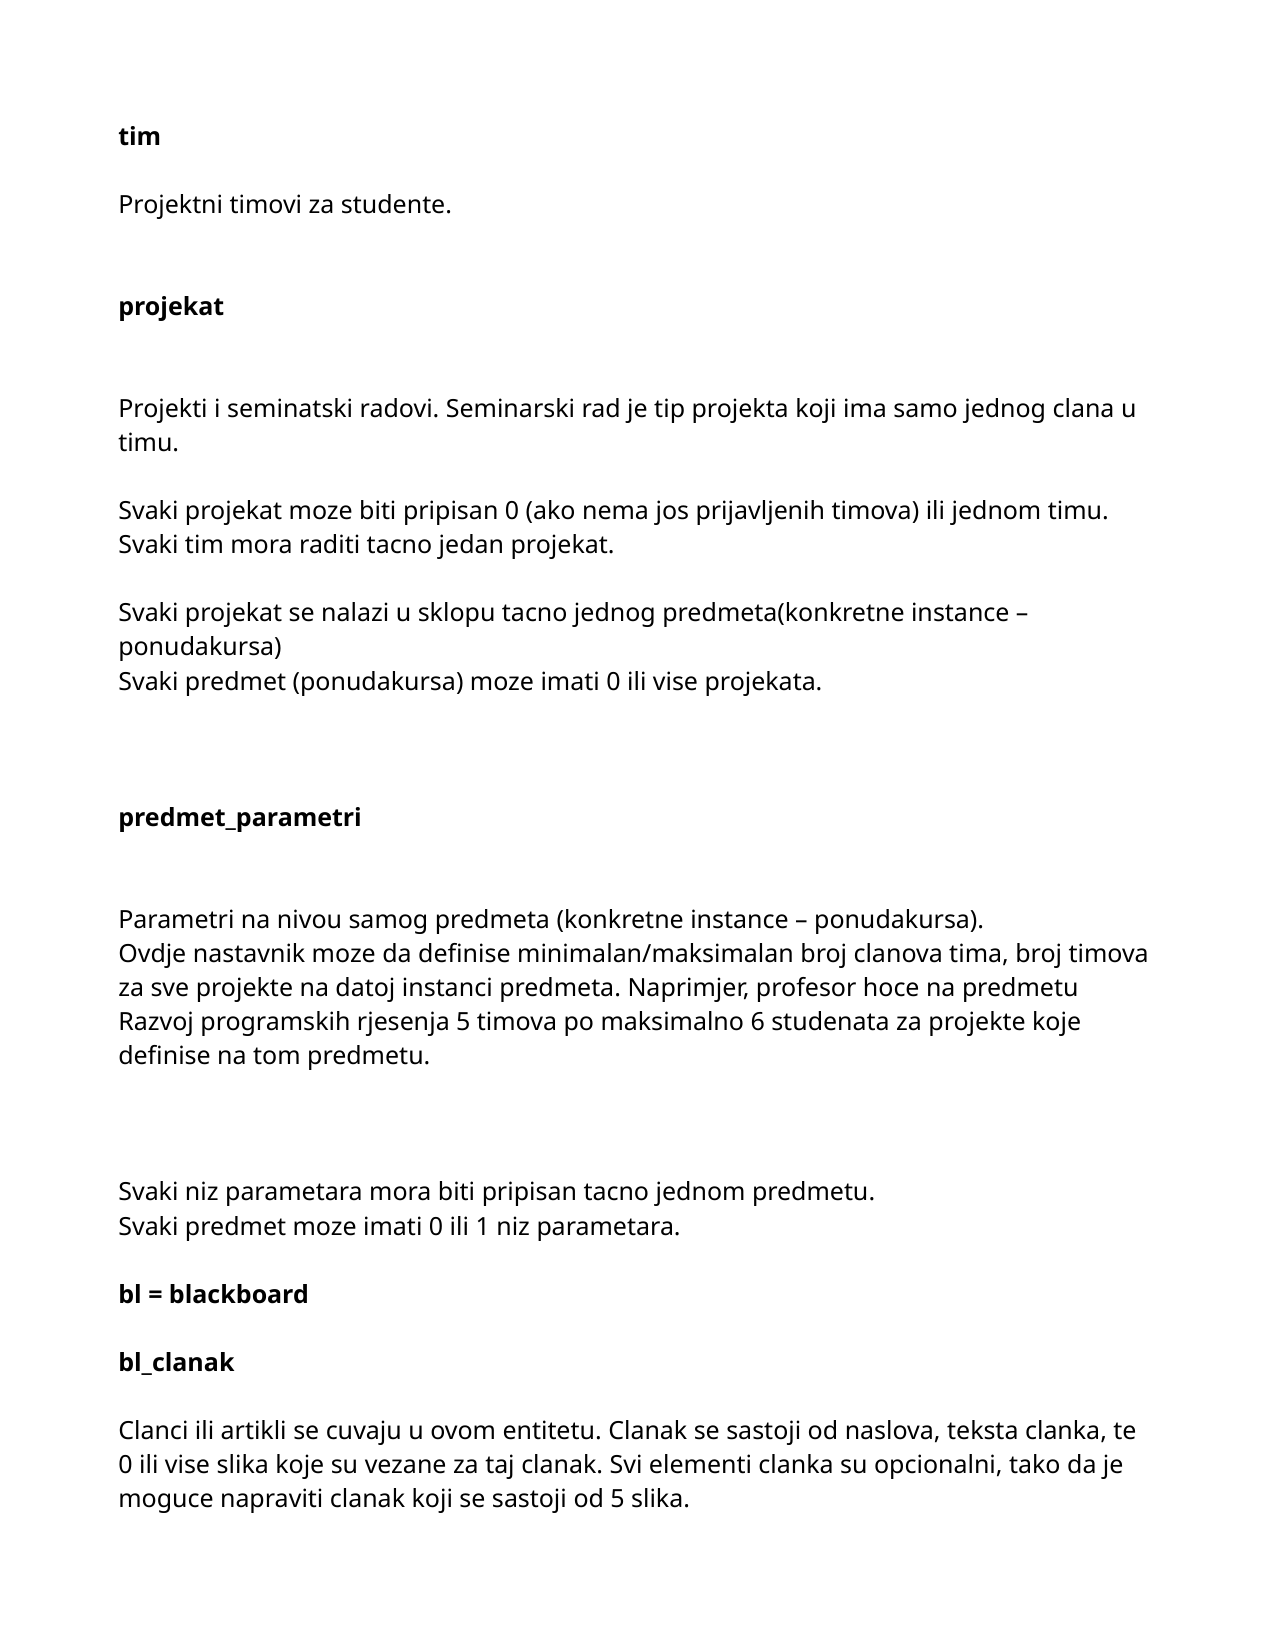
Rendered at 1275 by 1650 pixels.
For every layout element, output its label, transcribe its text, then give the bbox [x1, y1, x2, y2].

text bl_clanak [118, 1344, 1157, 1378]
text Svaki tim mora raditi tacno jedan projekat. [118, 527, 1157, 561]
text Ovdje nastavnik moze da definise minimalan/maksimalan broj clanova tima, broj timova za sve projekte na datoj instanci predmeta. Naprimjer, profesor hoce na predmetu Razvoj programskih rjesenja 5 timova po maksimalno 6 studenata za projekte koje definise na tom predmetu. [118, 936, 1157, 1072]
text Svaki projekat moze biti pripisan 0 (ako nema jos prijavljenih timova) ili jednom timu. [118, 493, 1157, 527]
text Svaki predmet moze imati 0 ili 1 niz parametara. [118, 1208, 1157, 1242]
text bl = blackboard [118, 1276, 1157, 1310]
text tim [118, 118, 1157, 152]
text Svaki niz parametara mora biti pripisan tacno jednom predmetu. [118, 1174, 1157, 1208]
text Projektni timovi za studente. [118, 186, 1157, 220]
text Clanci ili artikli se cuvaju u ovom entitetu. Clanak se sastoji od naslova, teksta clanka, te 0 ili vise slika koje su vezane za taj clanak. Svi elementi clanka su opcionalni, tako da je moguce napraviti clanak koji se sastoji od 5 slika. [118, 1412, 1157, 1515]
text Parametri na nivou samog predmeta (konkretne instance – ponudakursa). [118, 902, 1157, 936]
text Svaki projekat se nalazi u sklopu tacno jednog predmeta(konkretne instance – ponudakursa) [118, 595, 1157, 663]
text predmet_parametri [118, 799, 1157, 833]
text Projekti i seminatski radovi. Seminarski rad je tip projekta koji ima samo jednog clana u timu. [118, 391, 1157, 459]
text projekat [118, 288, 1157, 322]
text Svaki predmet (ponudakursa) moze imati 0 ili vise projekata. [118, 663, 1157, 697]
